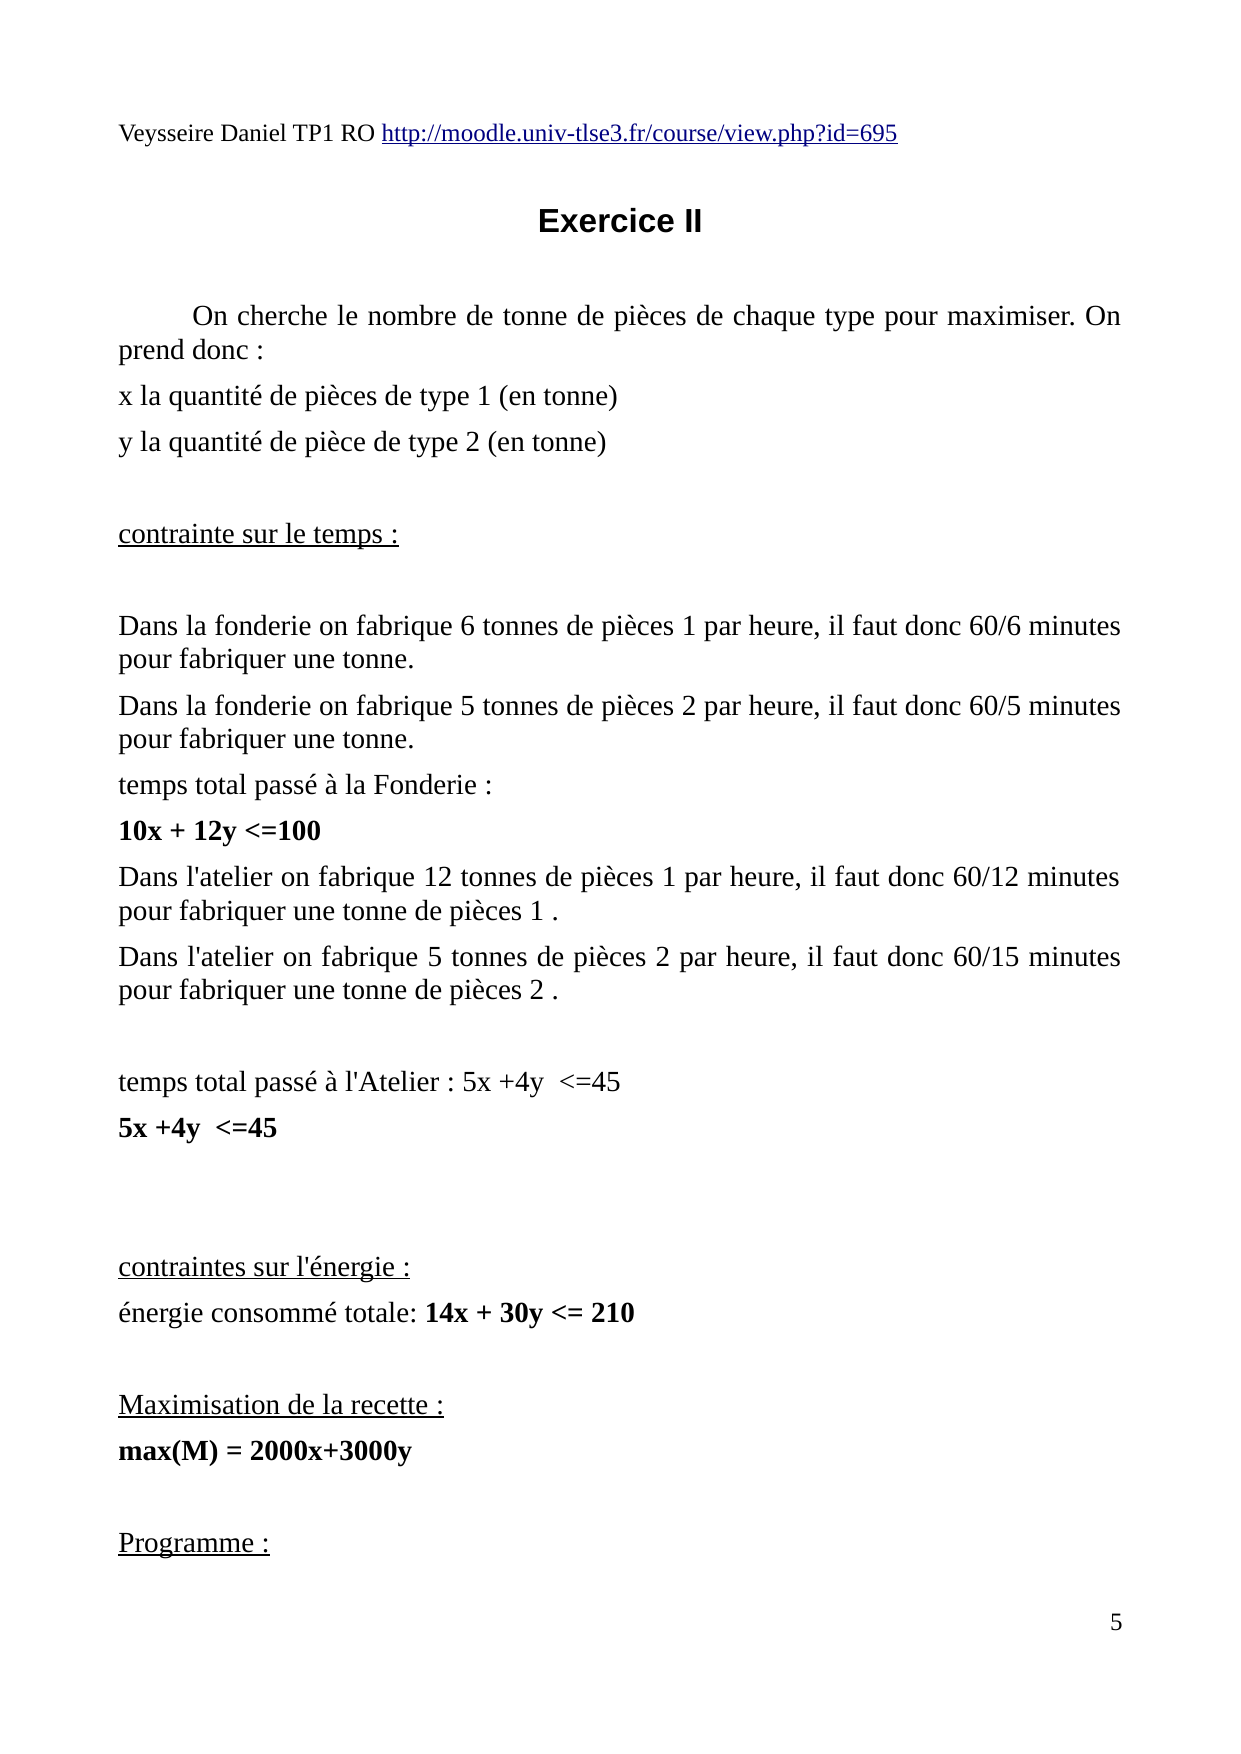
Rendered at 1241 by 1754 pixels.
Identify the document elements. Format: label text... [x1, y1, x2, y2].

text max(M) = 2000x+3000y [118, 1433, 1122, 1466]
text Programme : [118, 1525, 1122, 1558]
text 10x + 12y <=100 [118, 813, 1122, 847]
text Maximisation de la recette : [118, 1387, 1122, 1420]
text y la quantité de pièce de type 2 (en tonne) [118, 424, 1122, 457]
text Dans la fonderie on fabrique 5 tonnes de pièces 2 par heure, il faut donc 60/5 minutes pour fabriquer une tonne. [118, 688, 1122, 755]
text x la quantité de pièces de type 1 (en tonne) [118, 378, 1122, 411]
text contraintes sur l'énergie : [118, 1249, 1122, 1282]
subtitle Exercice II [118, 201, 1122, 240]
text 5x +4y <=45 [118, 1111, 1122, 1144]
text temps total passé à la Fonderie : [118, 767, 1122, 801]
text Dans la fonderie on fabrique 6 tonnes de pièces 1 par heure, il faut donc 60/6 minutes pour fabriquer une tonne. [118, 608, 1122, 675]
text On cherche le nombre de tonne de pièces de chaque type pour maximiser. On prend donc : [118, 298, 1122, 365]
text Dans l'atelier on fabrique 5 tonnes de pièces 2 par heure, il faut donc 60/15 minutes pour fabriquer une tonne de pièces 2 . [118, 939, 1122, 1006]
text Dans l'atelier on fabrique 12 tonnes de pièces 1 par heure, il faut donc 60/12 minutes pour fabriquer une tonne de pièces 1 . [118, 859, 1122, 926]
text contrainte sur le temps : [118, 516, 1122, 549]
text énergie consommé totale: 14x + 30y <= 210 [118, 1295, 1122, 1328]
text temps total passé à l'Atelier : 5x +4y <=45 [118, 1064, 1122, 1098]
